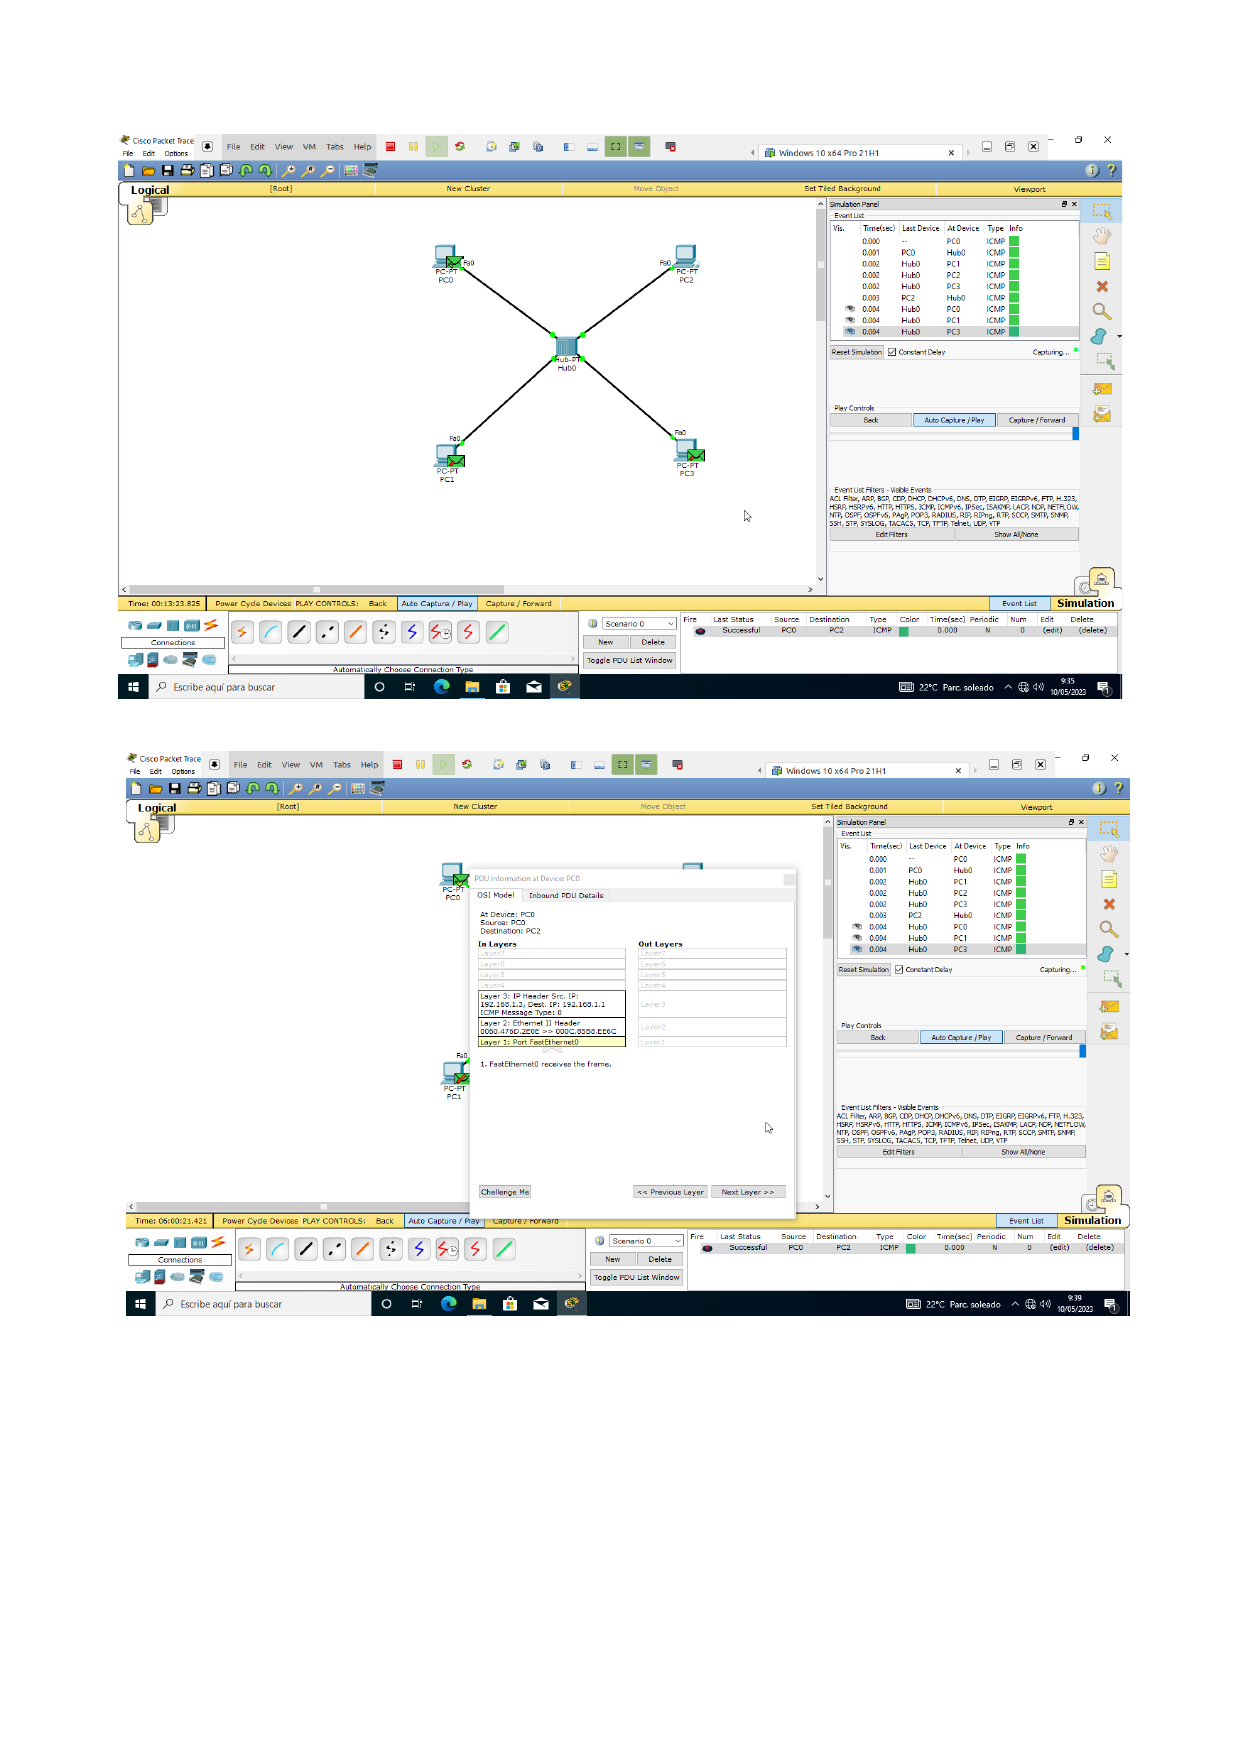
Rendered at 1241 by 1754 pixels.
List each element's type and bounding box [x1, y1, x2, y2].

picture [126, 751, 1130, 1316]
picture [118, 134, 1123, 699]
